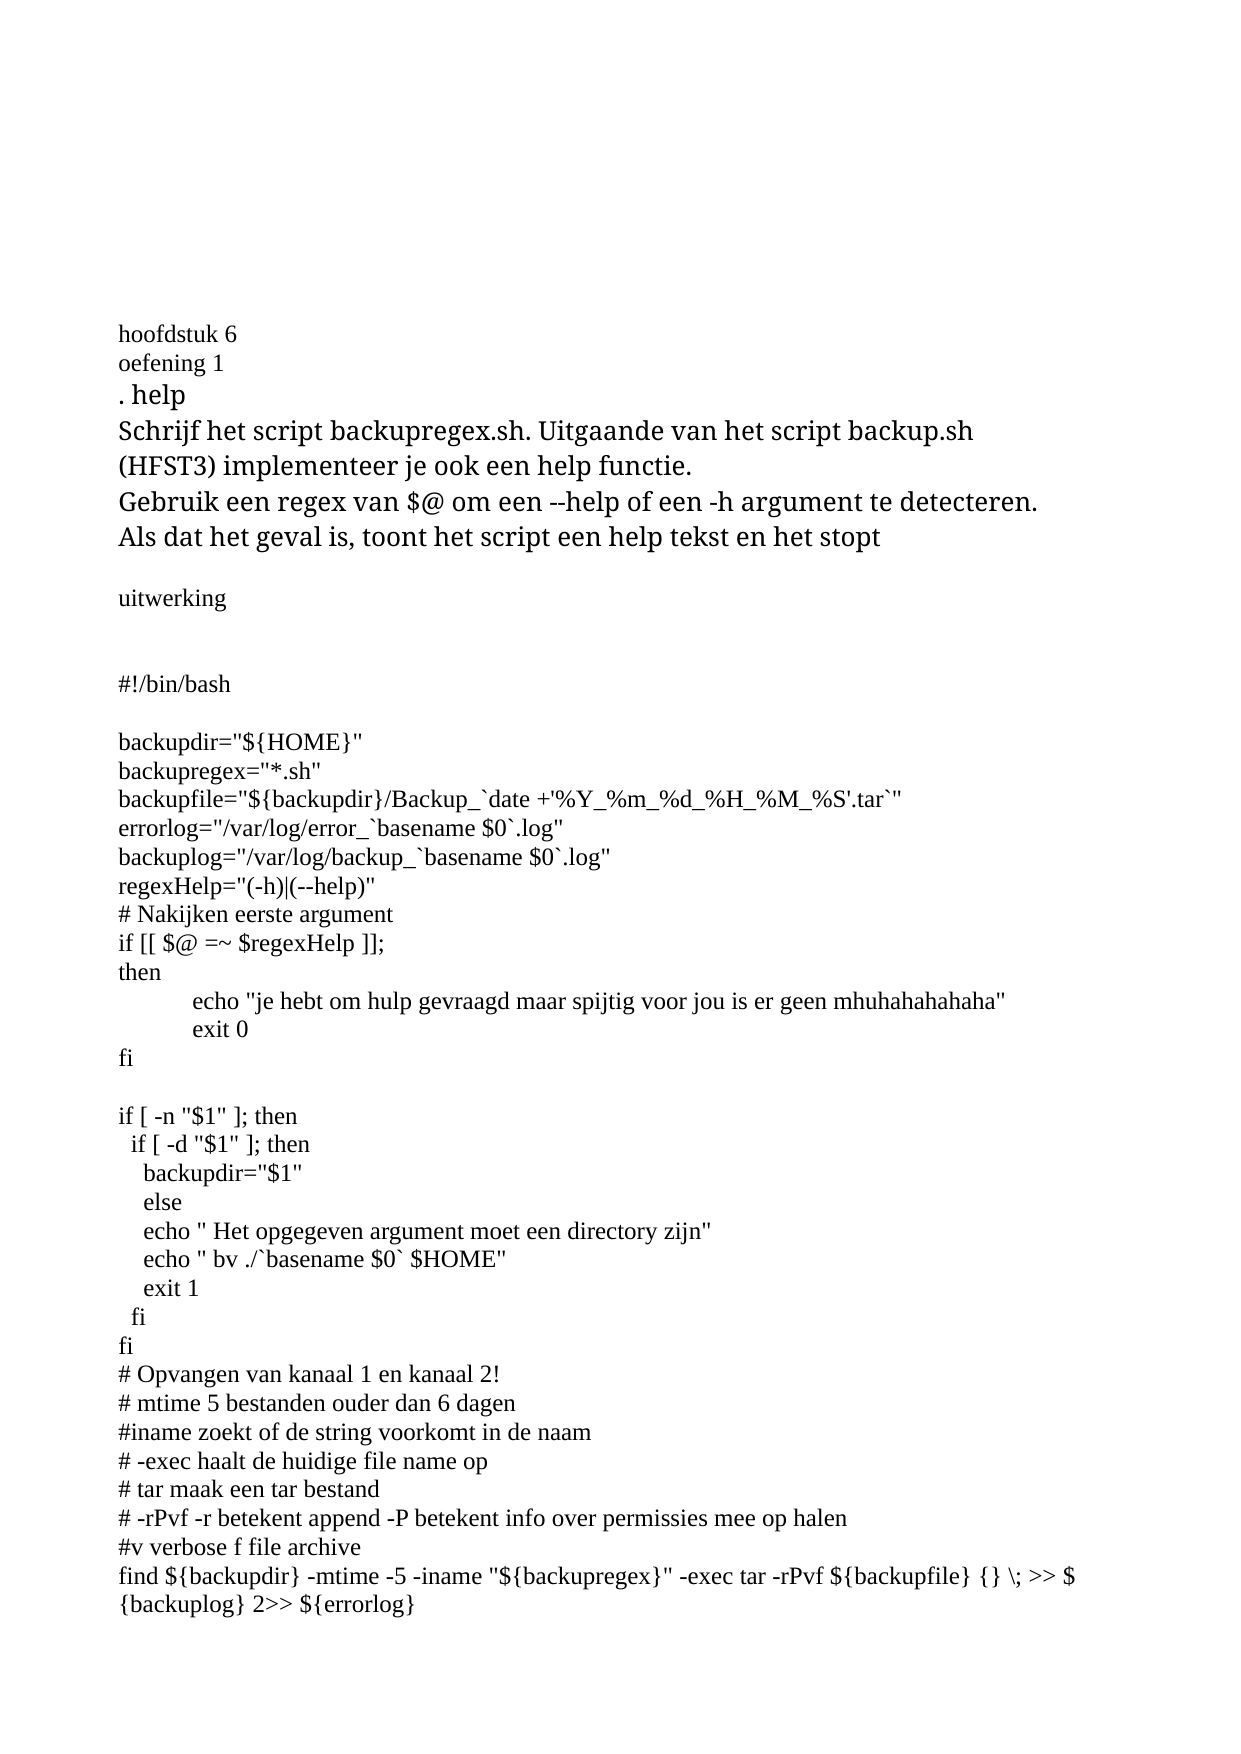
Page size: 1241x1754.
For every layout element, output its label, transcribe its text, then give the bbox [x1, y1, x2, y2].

text if [[ $@ =~ $regexHelp ]]; [118, 928, 1122, 957]
text else [118, 1187, 1122, 1216]
text find ${backupdir} -mtime -5 -iname "${backupregex}" -exec tar -rPvf ${backupfile} {} \; >> ${backuplog} 2>> ${errorlog} [118, 1561, 1122, 1618]
text #iname zoekt of de string voorkomt in de naam [118, 1417, 1122, 1446]
text fi [118, 1302, 1122, 1331]
text errorlog="/var/log/error_`basename $0`.log" [118, 813, 1122, 842]
text if [ -d "$1" ]; then [118, 1129, 1122, 1158]
text Schrijf het script backupregex.sh. Uitgaande van het script backup.sh [118, 412, 1122, 448]
text (HFST3) implementeer je ook een help functie. [118, 448, 1122, 483]
text . help [118, 377, 1122, 412]
text # -exec haalt de huidige file name op [118, 1446, 1122, 1474]
text Gebruik een regex van $@ om een --help of een -h argument te detecteren. [118, 483, 1122, 519]
text fi [118, 1331, 1122, 1359]
text echo " Het opgegeven argument moet een directory zijn" [118, 1216, 1122, 1244]
text Als dat het geval is, toont het script een help tekst en het stopt [118, 519, 1122, 554]
text uitwerking [118, 583, 1122, 612]
text oefening 1 [118, 348, 1122, 377]
text exit 0 [118, 1014, 1122, 1043]
text # -rPvf -r betekent append -P betekent info over permissies mee op halen [118, 1503, 1122, 1532]
text # Opvangen van kanaal 1 en kanaal 2! [118, 1359, 1122, 1388]
text echo " bv ./`basename $0` $HOME" [118, 1244, 1122, 1273]
text # Nakijken eerste argument [118, 899, 1122, 928]
text # tar maak een tar bestand [118, 1474, 1122, 1503]
text hoofdstuk 6 [118, 319, 1122, 348]
text # mtime 5 bestanden ouder dan 6 dagen [118, 1388, 1122, 1417]
text backupregex="*.sh" [118, 756, 1122, 784]
text if [ -n "$1" ]; then [118, 1101, 1122, 1129]
text backupdir="$1" [118, 1158, 1122, 1187]
text exit 1 [118, 1273, 1122, 1302]
text #!/bin/bash [118, 669, 1122, 698]
text then [118, 957, 1122, 986]
text #v verbose f file archive [118, 1532, 1122, 1561]
text backupfile="${backupdir}/Backup_`date +'%Y_%m_%d_%H_%M_%S'.tar`" [118, 784, 1122, 813]
text backuplog="/var/log/backup_`basename $0`.log" [118, 842, 1122, 871]
text echo "je hebt om hulp gevraagd maar spijtig voor jou is er geen mhuhahahahaha" [118, 986, 1122, 1014]
text backupdir="${HOME}" [118, 727, 1122, 756]
text regexHelp="(-h)|(--help)" [118, 871, 1122, 899]
text fi [118, 1043, 1122, 1072]
